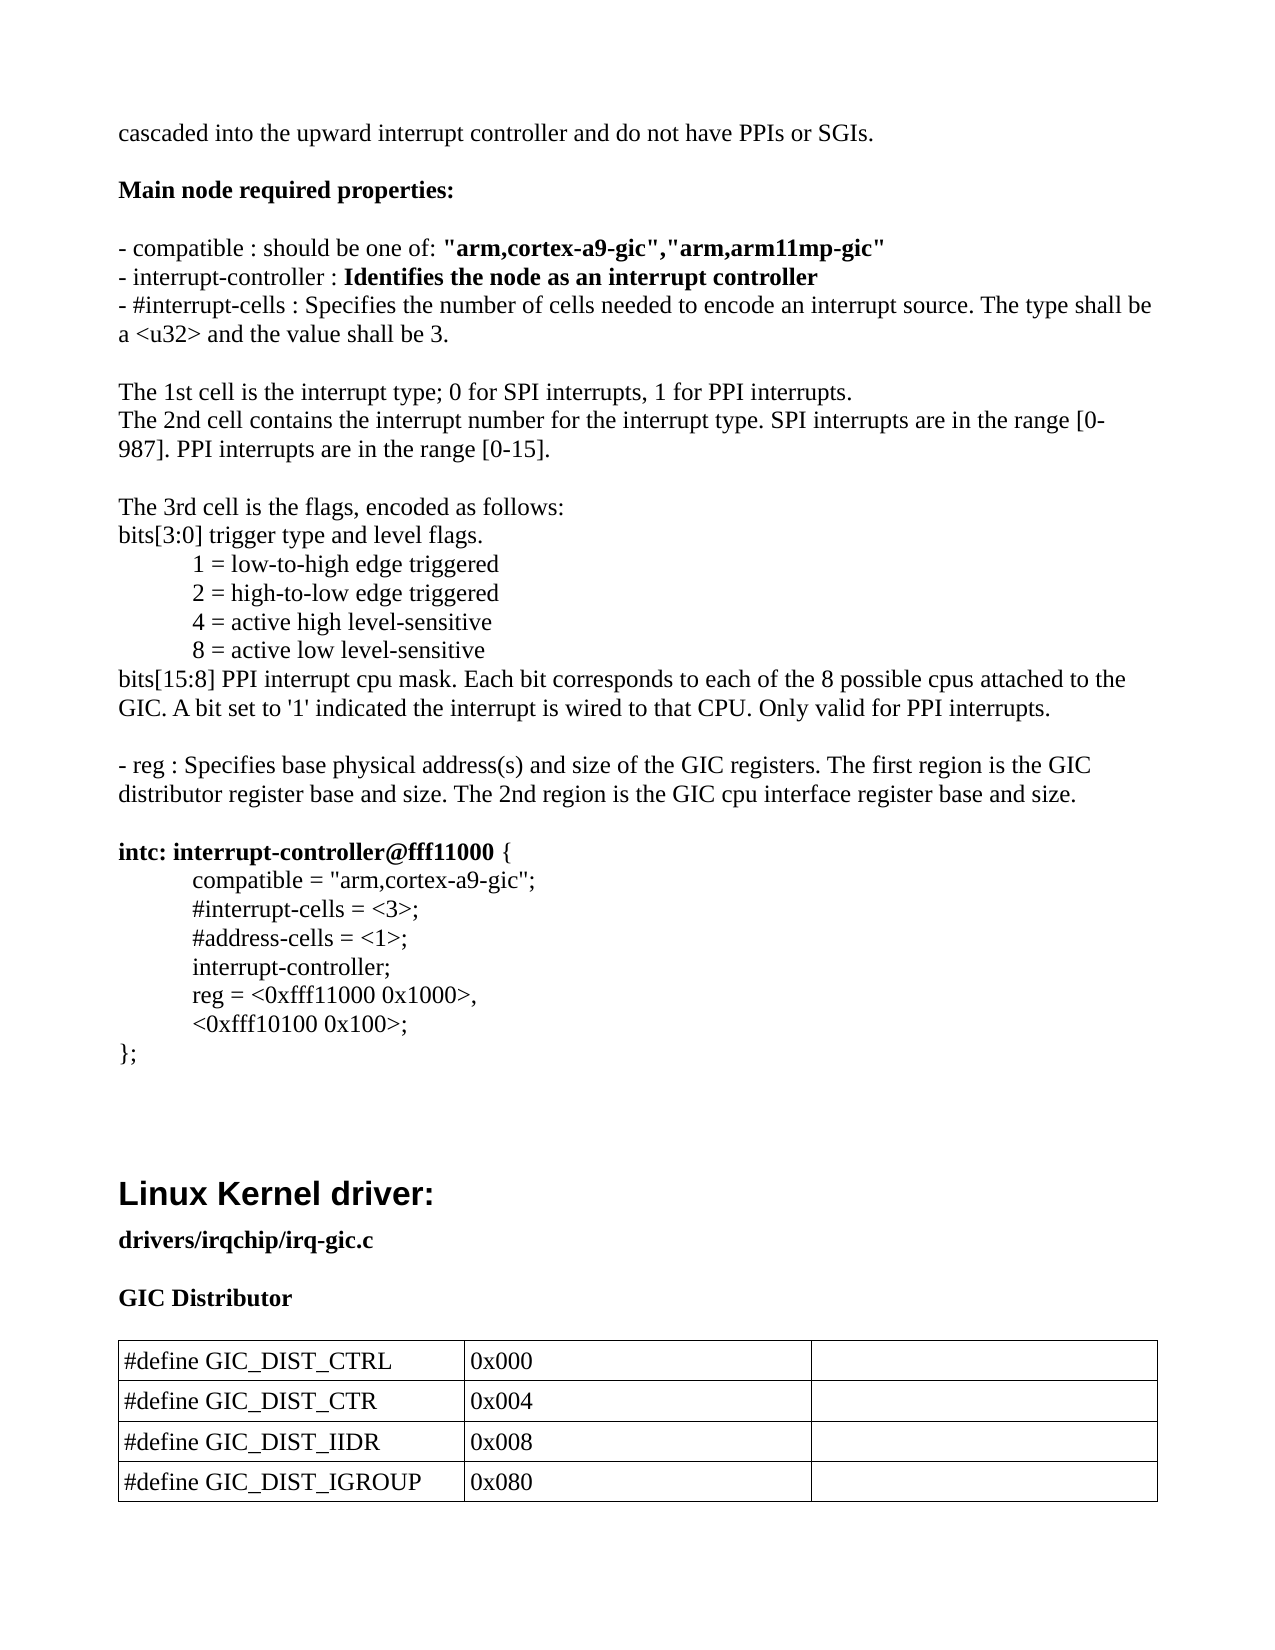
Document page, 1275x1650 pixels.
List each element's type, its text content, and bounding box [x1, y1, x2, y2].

table_header 0x000 [465, 1341, 811, 1380]
table_cell #define GIC_DIST_IGROUP [119, 1462, 464, 1501]
text bits[15:8] PPI interrupt cpu mask. Each bit corresponds to each of the 8 possible cpus attached to the GIC. A bit set to '1' indicated the interrupt is wired to that CPU. Only valid for PPI interrupts. [118, 664, 1157, 722]
table_header [812, 1341, 1157, 1380]
text 4 = active high level-sensitive [192, 607, 1157, 636]
text The 1st cell is the interrupt type; 0 for SPI interrupts, 1 for PPI interrupts. [118, 377, 1157, 406]
text The 3rd cell is the flags, encoded as follows: [118, 492, 1157, 521]
text compatible = "arm,cortex-a9-gic"; [192, 866, 1157, 894]
text - compatible : should be one of: "arm,cortex-a9-gic","arm,arm11mp-gic" [118, 233, 1157, 262]
table_cell [812, 1381, 1157, 1421]
text }; [118, 1038, 1157, 1067]
text #address-cells = <1>; [192, 923, 1157, 952]
table_cell [812, 1462, 1157, 1501]
table_cell #define GIC_DIST_IIDR [119, 1422, 464, 1461]
table_cell 0x080 [465, 1462, 811, 1501]
text GIC Distributor [118, 1283, 1157, 1311]
text - #interrupt-cells : Specifies the number of cells needed to encode an interrupt source. The type shall be a <u32> and the value shall be 3. [118, 291, 1157, 348]
table_cell 0x004 [465, 1381, 811, 1421]
text 1 = low-to-high edge triggered [192, 549, 1157, 578]
text #interrupt-cells = <3>; [192, 894, 1157, 923]
text reg = <0xfff11000 0x1000>, [192, 981, 1157, 1009]
table_cell #define GIC_DIST_CTR [119, 1381, 464, 1421]
text - interrupt-controller : Identifies the node as an interrupt controller [118, 262, 1157, 291]
text The 2nd cell contains the interrupt number for the interrupt type. SPI interrupts are in the range [0-987]. PPI interrupts are in the range [0-15]. [118, 406, 1157, 463]
table_header #define GIC_DIST_CTRL [119, 1341, 464, 1380]
table_cell 0x008 [465, 1422, 811, 1461]
text 2 = high-to-low edge triggered [192, 578, 1157, 607]
text - reg : Specifies base physical address(s) and size of the GIC registers. The first region is the GIC distributor register base and size. The 2nd region is the GIC cpu interface register base and size. [118, 751, 1157, 808]
text intc: interrupt-controller@fff11000 { [118, 837, 1157, 866]
text cascaded into the upward interrupt controller and do not have PPIs or SGIs. [118, 118, 1157, 147]
text <0xfff10100 0x100>; [192, 1009, 1157, 1038]
text interrupt-controller; [192, 952, 1157, 981]
subtitle Linux Kernel driver: [118, 1174, 1157, 1213]
text Main node required properties: [118, 176, 1157, 204]
text 8 = active low level-sensitive [192, 636, 1157, 664]
text bits[3:0] trigger type and level flags. [118, 521, 1157, 549]
table_cell [812, 1422, 1157, 1461]
text drivers/irqchip/irq-gic.c [118, 1225, 1157, 1254]
